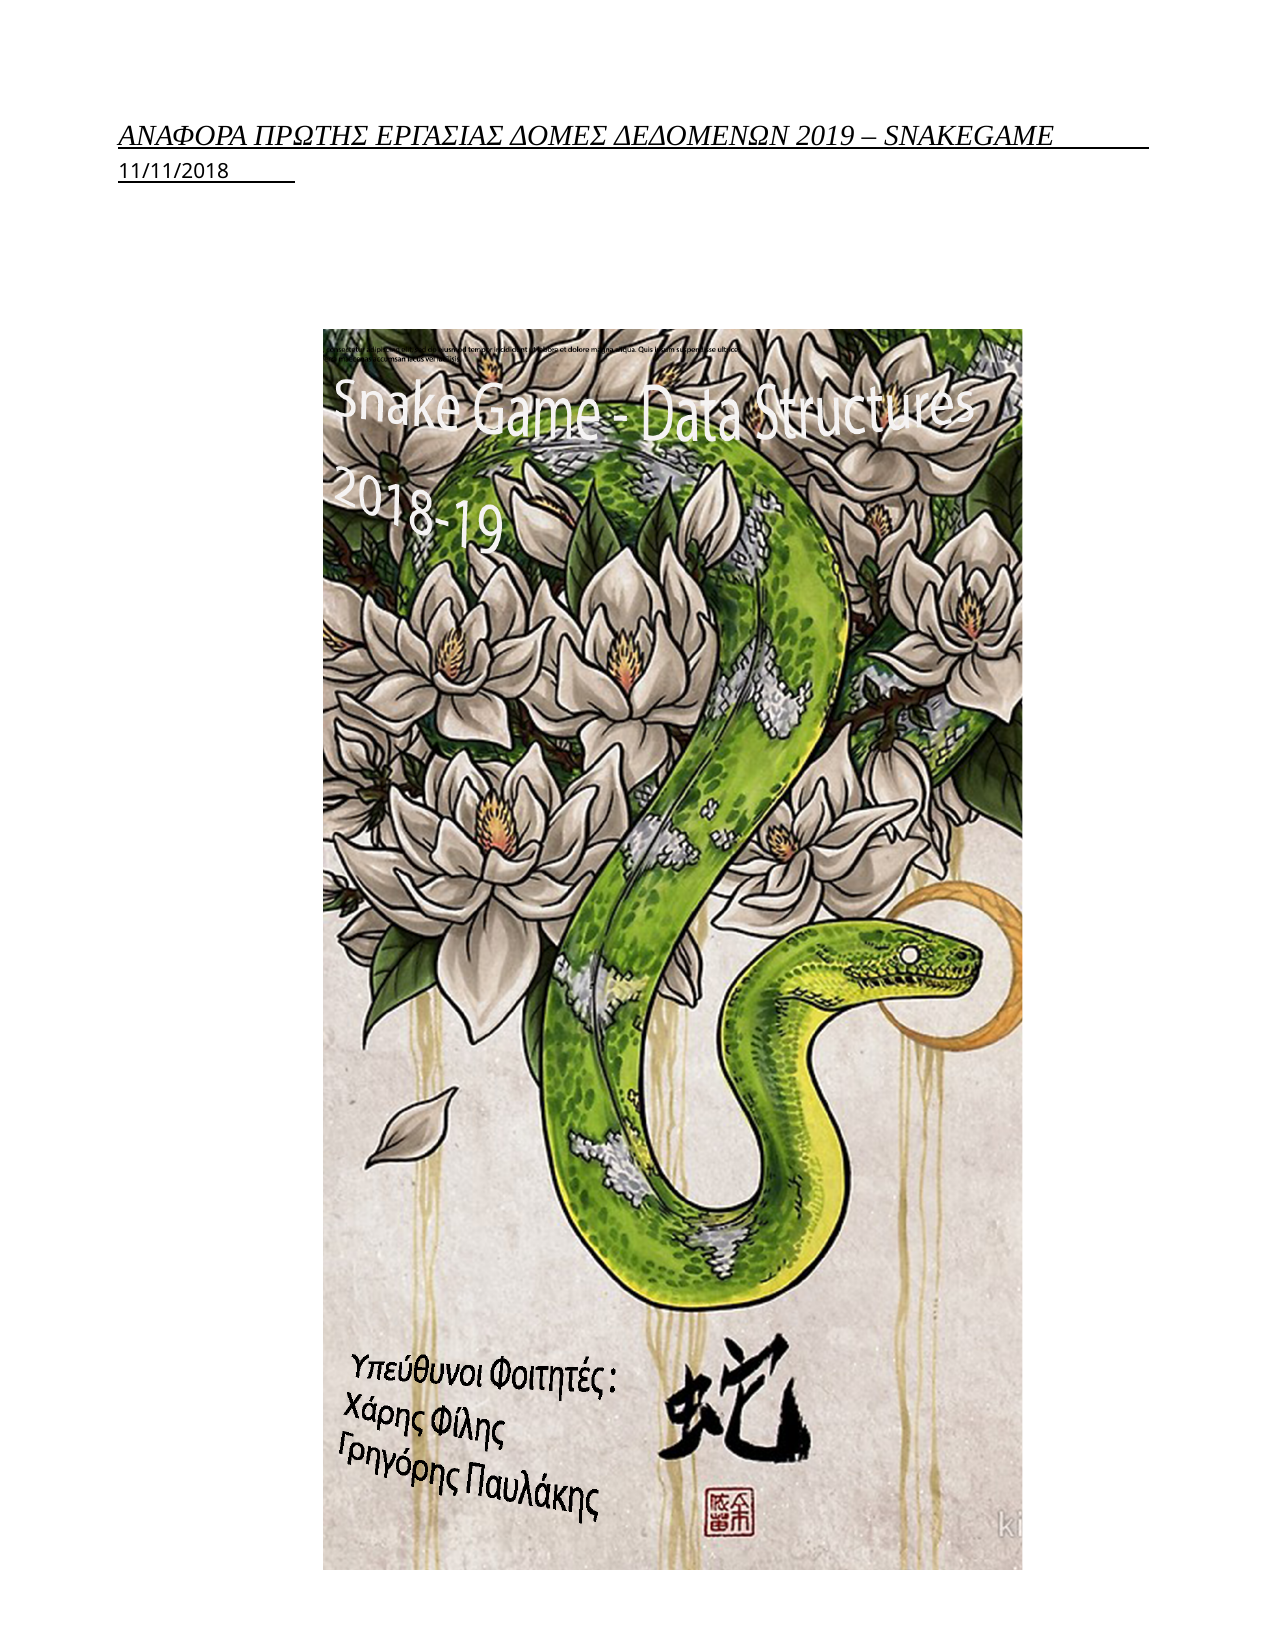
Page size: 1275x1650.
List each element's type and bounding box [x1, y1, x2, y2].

picture [323, 331, 1024, 1571]
